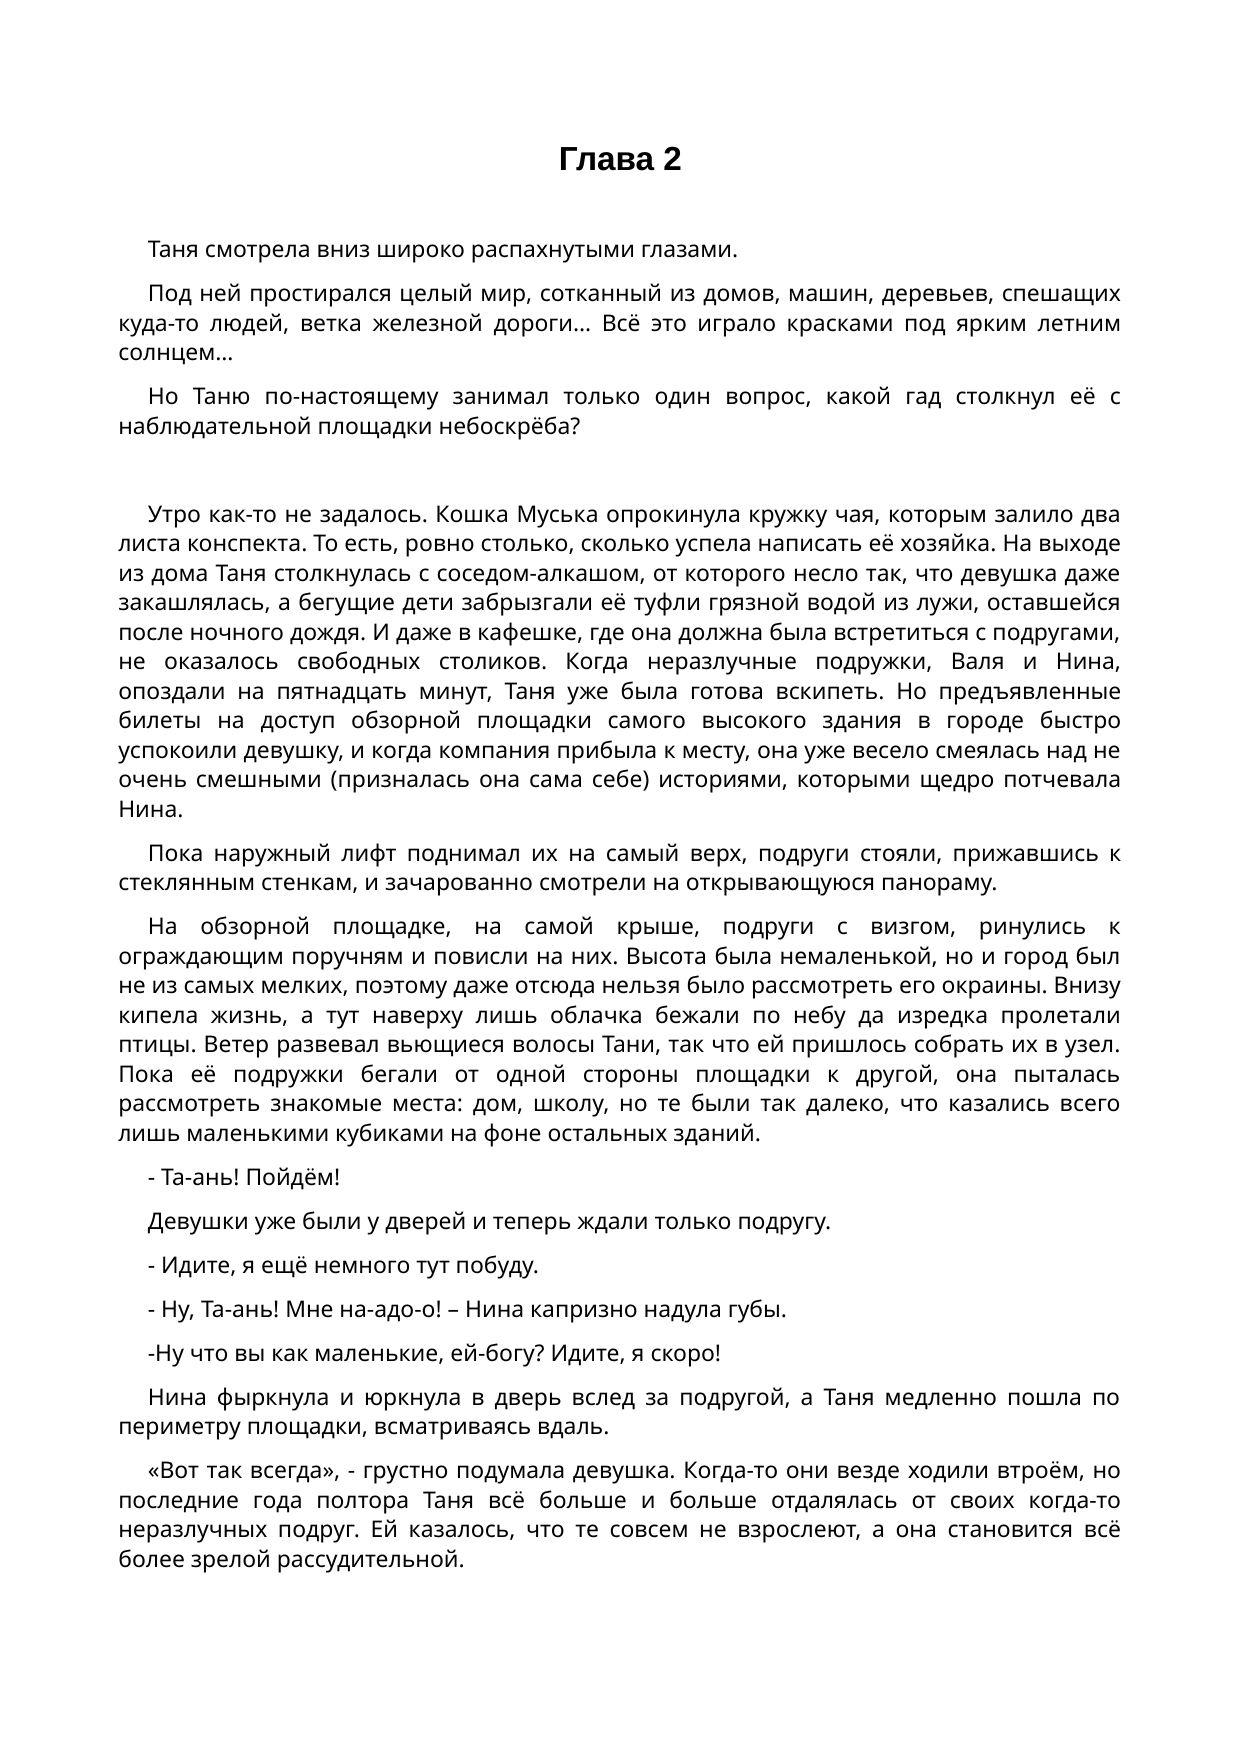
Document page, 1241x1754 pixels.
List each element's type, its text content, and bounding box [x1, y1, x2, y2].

text Утро как-то не задалось. Кошка Муська опрокинула кружку чая, которым залило два листа конспекта. То есть, ровно столько, сколько успела написать её хозяйка. На выходе из дома Таня столкнулась с соседом-алкашом, от которого несло так, что девушка даже закашлялась, а бегущие дети забрызгали её туфли грязной водой из лужи, оставшейся после ночного дождя. И даже в кафешке, где она должна была встретиться с подругами, не оказалось свободных столиков. Когда неразлучные подружки, Валя и Нина, опоздали на пятнадцать минут, Таня уже была готова вскипеть. Но предъявленные билеты на доступ обзорной площадки самого высокого здания в городе быстро успокоили девушку, и когда компания прибыла к месту, она уже весело смеялась над не очень смешными (призналась она сама себе) историями, которыми щедро потчевала Нина. [118, 499, 1122, 823]
text - Та-ань! Пойдём! [118, 1161, 1122, 1191]
text Под ней простирался целый мир, сотканный из домов, машин, деревьев, спешащих куда-то людей, ветка железной дороги… Всё это играло красками под ярким летним солнцем… [118, 278, 1122, 366]
text - Ну, Та-ань! Мне на-адо-о! – Нина капризно надула губы. [118, 1294, 1122, 1323]
text Таня смотрела вниз широко распахнутыми глазами. [118, 234, 1122, 263]
text Нина фыркнула и юркнула в дверь вслед за подругой, а Таня медленно пошла по периметру площадки, всматриваясь вдаль. [118, 1382, 1122, 1441]
text Девушки уже были у дверей и теперь ждали только подругу. [118, 1206, 1122, 1235]
text На обзорной площадке, на самой крыше, подруги с визгом, ринулись к ограждающим поручням и повисли на них. Высота была немаленькой, но и город был не из самых мелких, поэтому даже отсюда нельзя было рассмотреть его окраины. Внизу кипела жизнь, а тут наверху лишь облачка бежали по небу да изредка пролетали птицы. Ветер развевал вьющиеся волосы Тани, так что ей пришлось собрать их в узел. Пока её подружки бегали от одной стороны площадки к другой, она пыталась рассмотреть знакомые места: дом, школу, но те были так далеко, что казались всего лишь маленькими кубиками на фоне остальных зданий. [118, 911, 1122, 1147]
text - Идите, я ещё немного тут побуду. [118, 1249, 1122, 1279]
subtitle Глава 2 [118, 139, 1122, 177]
text -Ну что вы как маленькие, ей-богу? Идите, я скоро! [118, 1338, 1122, 1367]
text Пока наружный лифт поднимал их на самый верх, подруги стояли, прижавшись к стеклянным стенкам, и зачарованно смотрели на открывающуюся панораму. [118, 837, 1122, 896]
text Но Таню по-настоящему занимал только один вопрос, какой гад столкнул её с наблюдательной площадки небоскрёба? [118, 381, 1122, 440]
text «Вот так всегда», - грустно подумала девушка. Когда-то они везде ходили втроём, но последние года полтора Таня всё больше и больше отдалялась от своих когда-то неразлучных подруг. Ей казалось, что те совсем не взрослеют, а она становится всё более зрелой рассудительной. [118, 1455, 1122, 1573]
